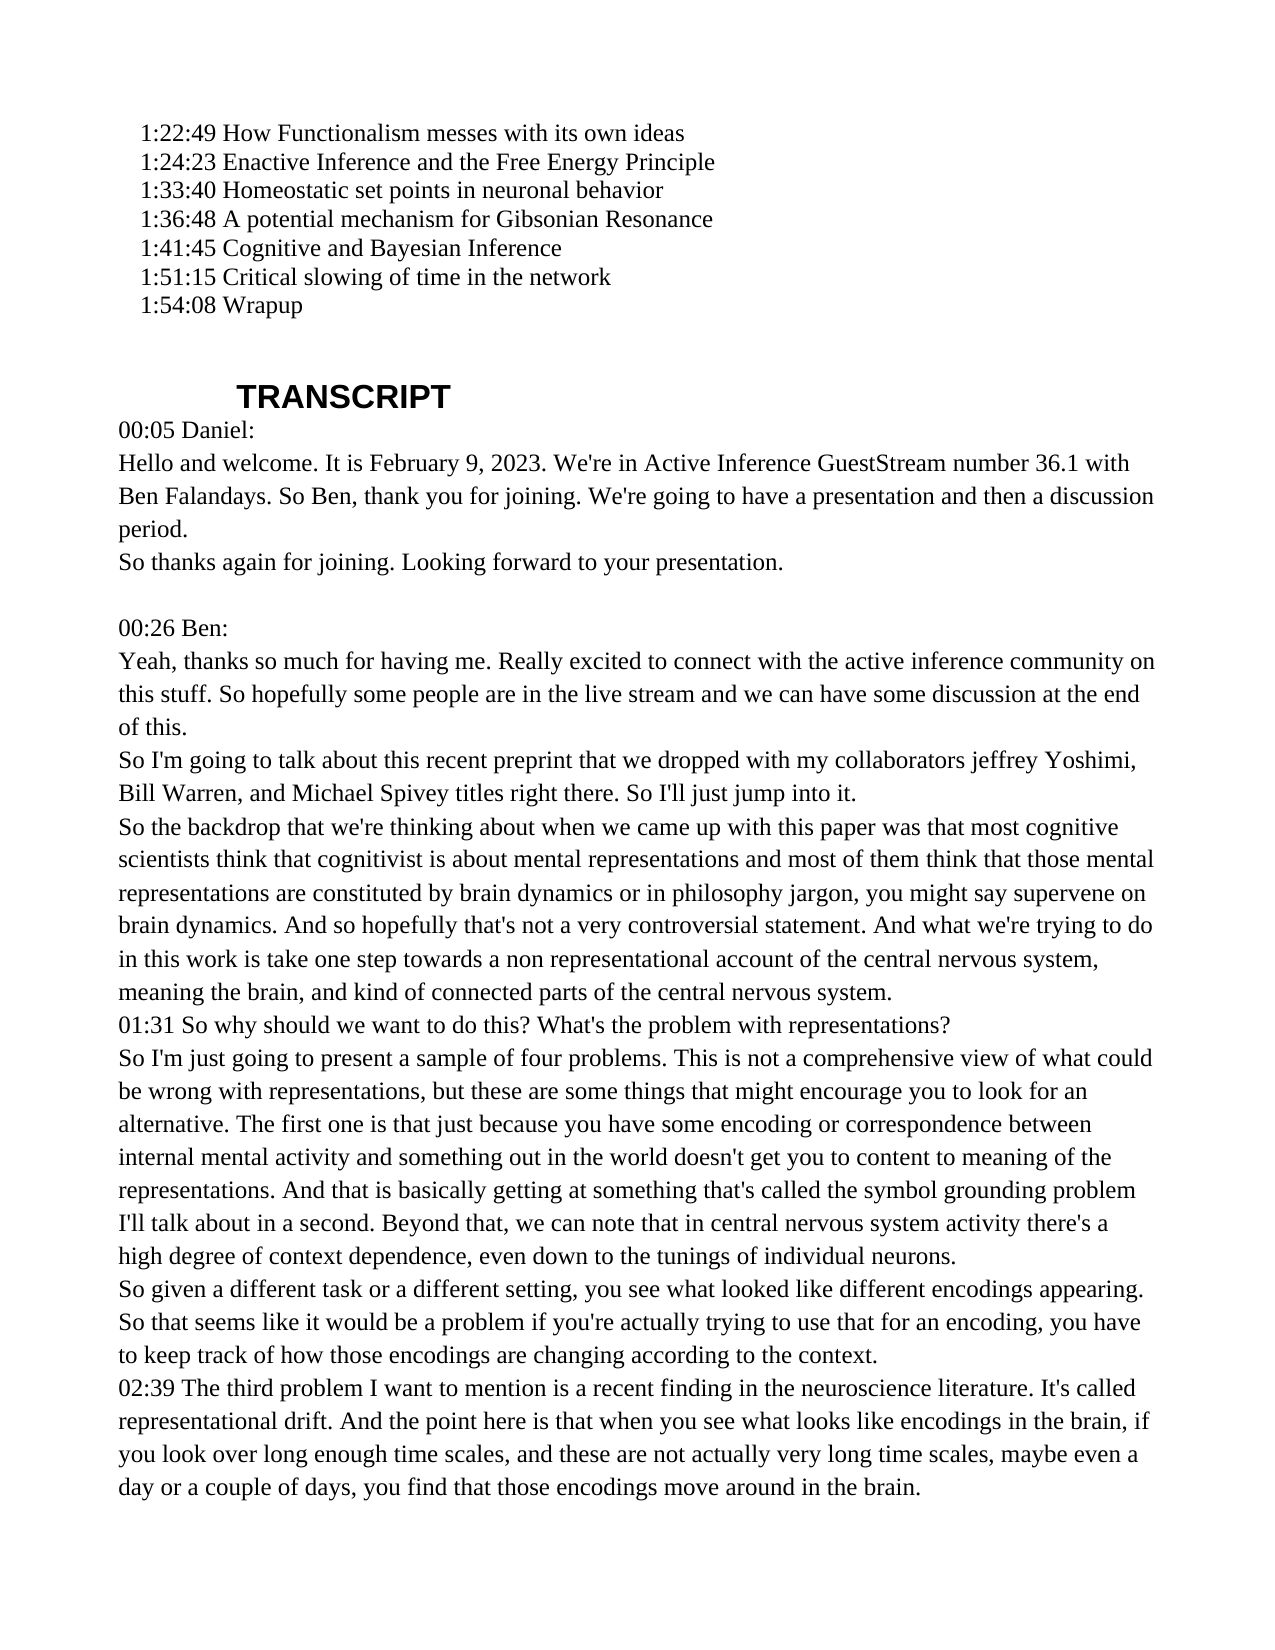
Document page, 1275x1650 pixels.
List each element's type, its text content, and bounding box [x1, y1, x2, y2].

table_cell How Functionalism messes with its own ideas [219, 118, 831, 147]
text 00:05 Daniel: [118, 415, 1157, 444]
text Yeah, thanks so much for having me. Really excited to connect with the active inference community on this stuff. So hopefully some people are in the live stream and we can have some discussion at the end of this. [118, 646, 1157, 741]
text 01:31 So why should we want to do this? What's the problem with representations? [118, 1010, 1157, 1038]
table_cell Critical slowing of time in the network [219, 262, 831, 291]
text So I'm going to talk about this recent preprint that we dropped with my collaborators jeffrey Yoshimi, Bill Warren, and Michael Spivey titles right there. So I'll just jump into it. [118, 746, 1157, 807]
table_cell 1:36:48 [112, 204, 219, 233]
table_cell 1:41:45 [112, 233, 219, 262]
table_cell Wrapup [219, 291, 831, 319]
text Hello and welcome. It is February 9, 2023. We're in Active Inference GuestStream number 36.1 with Ben Falandays. So Ben, thank you for joining. We're going to have a presentation and then a discussion period. [118, 448, 1157, 543]
text So given a different task or a different setting, you see what looked like different encodings appearing. So that seems like it would be a problem if you're actually trying to use that for an encoding, you have to keep track of how those encodings are changing according to the context. [118, 1274, 1157, 1369]
text So I'm just going to present a sample of four problems. This is not a comprehensive view of what could be wrong with representations, but these are some things that might encourage you to look for an alternative. The first one is that just because you have some encoding or correspondence between internal mental activity and something out in the world doesn't get you to content to meaning of the representations. And that is basically getting at something that's called the symbol grounding problem I'll talk about in a second. Beyond that, we can note that in central nervous system activity there's a high degree of context dependence, even down to the tunings of individual neurons. [118, 1043, 1157, 1269]
text 02:39 The third problem I want to mention is a recent finding in the neuroscience literature. It's called representational drift. And the point here is that when you see what looks like encodings in the brain, if you look over long enough time scales, and these are not actually very long time scales, maybe even a day or a couple of days, you find that those encodings move around in the brain. [118, 1373, 1157, 1501]
table_cell Homeostatic set points in neuronal behavior [219, 176, 831, 204]
table_cell Enactive Inference and the Free Energy Principle [219, 147, 831, 176]
text So thanks again for joining. Looking forward to your presentation. [118, 547, 1157, 576]
text So the backdrop that we're thinking about when we came up with this paper was that most cognitive scientists think that cognitivist is about mental representations and most of them think that those mental representations are constituted by brain dynamics or in philosophy jargon, you might say supervene on brain dynamics. And so hopefully that's not a very controversial statement. And what we're trying to do in this work is take one step towards a non representational account of the central nervous system, meaning the brain, and kind of connected parts of the central nervous system. [118, 812, 1157, 1005]
table_cell 1:33:40 [112, 176, 219, 204]
table_cell 1:22:49 [112, 118, 219, 147]
table_cell 1:24:23 [112, 147, 219, 176]
table_cell Cognitive and Bayesian Inference [219, 233, 831, 262]
table_cell 1:51:15 [112, 262, 219, 291]
text 00:26 Ben: [118, 613, 1157, 642]
subtitle TRANSCRIPT [118, 377, 1157, 415]
table_cell A potential mechanism for Gibsonian Resonance [219, 204, 831, 233]
table_cell 1:54:08 [112, 291, 219, 319]
